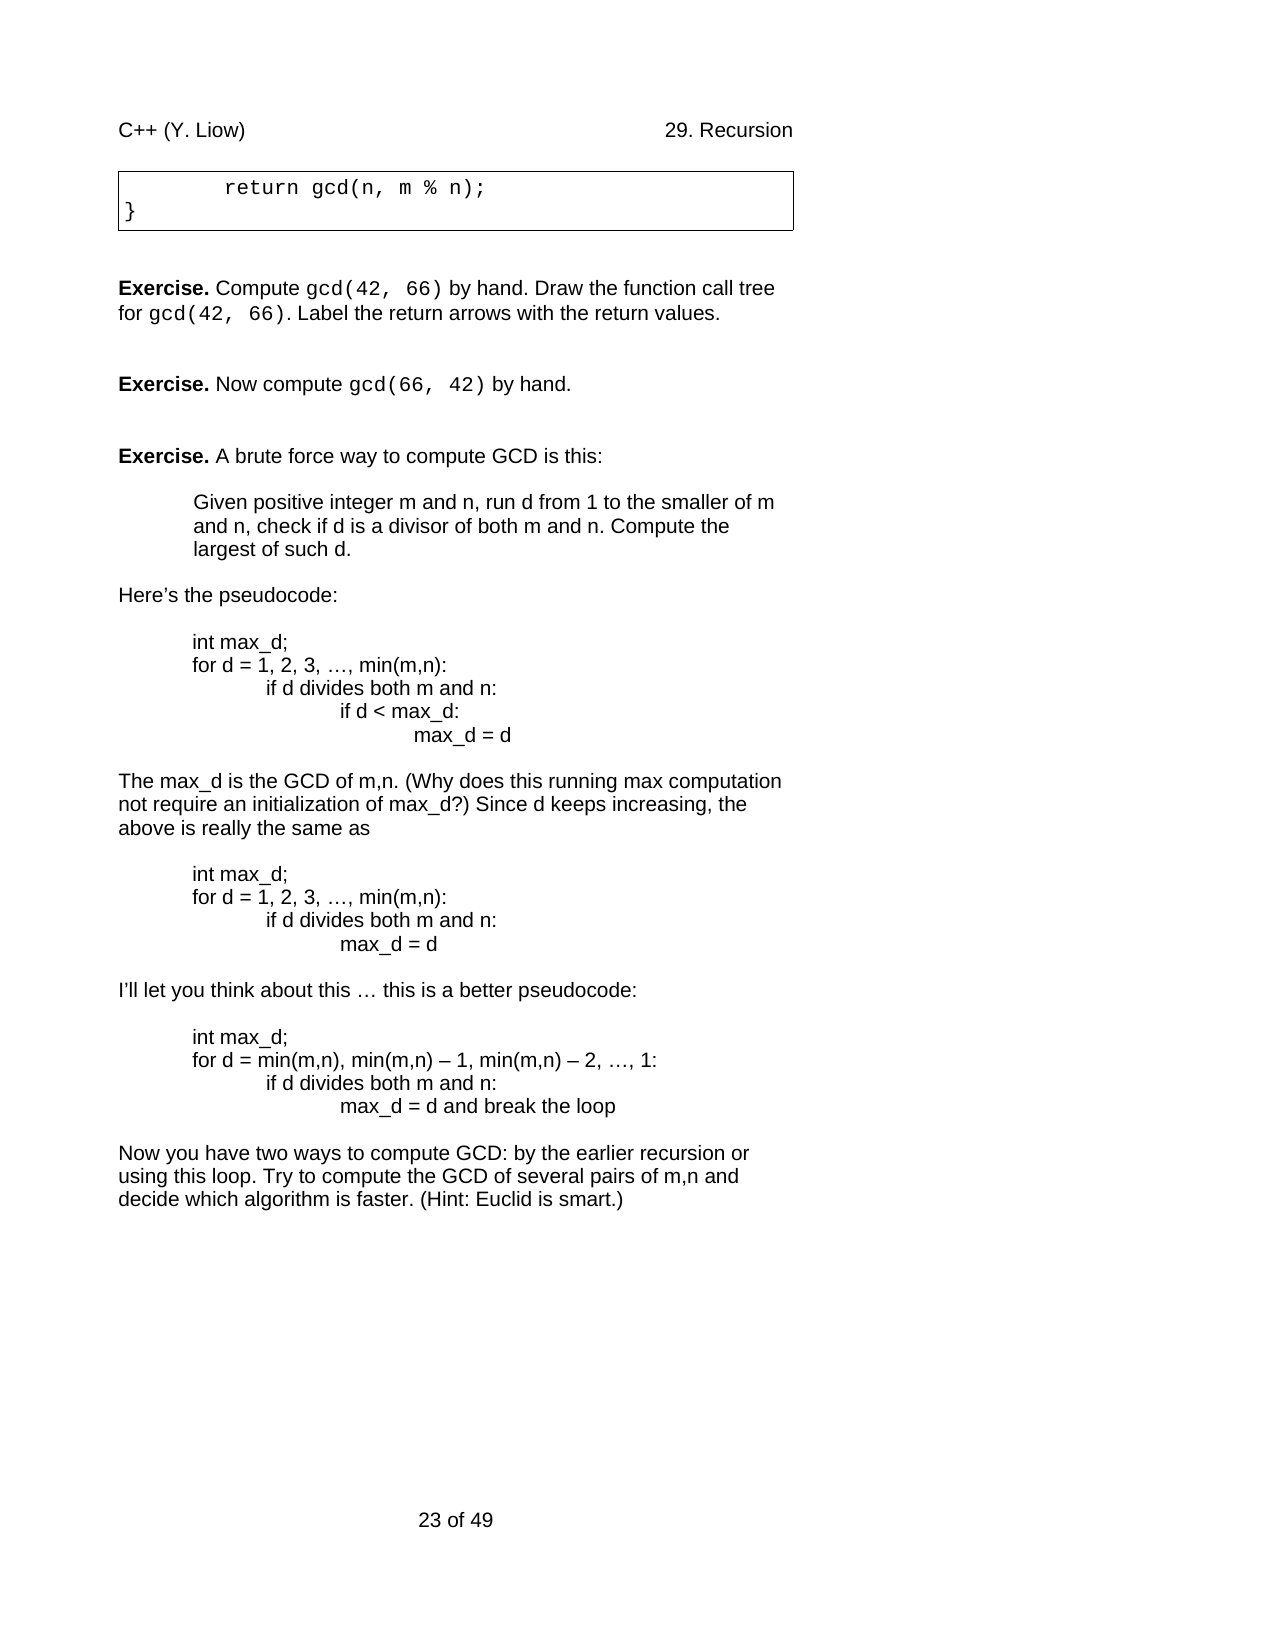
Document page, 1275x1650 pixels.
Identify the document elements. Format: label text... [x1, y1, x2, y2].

text if d divides both m and n: [118, 1072, 793, 1095]
text for d = 1, 2, 3, …, min(m,n): [118, 886, 793, 909]
text The max_d is the GCD of m,n. (Why does this running max computation not require an initialization of max_d?) Since d keeps increasing, the above is really the same as [118, 770, 793, 839]
text max_d = d [118, 723, 793, 746]
text for d = min(m,n), min(m,n) – 1, min(m,n) – 2, …, 1: [118, 1048, 793, 1072]
text int max_d; [118, 863, 793, 886]
text Exercise. Now compute gcd(66, 42) by hand. [118, 373, 793, 398]
text Here’s the pseudocode: [118, 584, 793, 607]
text for d = 1, 2, 3, …, min(m,n): [118, 653, 793, 677]
text Given positive integer m and n, run d from 1 to the smaller of m and n, check if d is a divisor of both m and n. Compute the largest of such d. [193, 491, 793, 561]
text Exercise. Compute gcd(42, 66) by hand. Draw the function call tree for gcd(42, 66). Label the return arrows with the return values. [118, 276, 793, 326]
text Exercise. A brute force way to compute GCD is this: [118, 444, 793, 468]
text int max_d; [118, 1025, 793, 1048]
table_header return gcd(n, m % n); } [119, 172, 793, 230]
text int max_d; [118, 630, 793, 653]
text max_d = d [118, 932, 793, 956]
text I’ll let you think about this … this is a better pseudocode: [118, 979, 793, 1002]
text if d divides both m and n: [118, 677, 793, 700]
text Now you have two ways to compute GCD: by the earlier recursion or using this loop. Try to compute the GCD of several pairs of m,n and decide which algorithm is faster. (Hint: Euclid is smart.) [118, 1141, 793, 1211]
text if d < max_d: [118, 700, 793, 723]
text if d divides both m and n: [118, 909, 793, 932]
text max_d = d and break the loop [118, 1095, 793, 1118]
